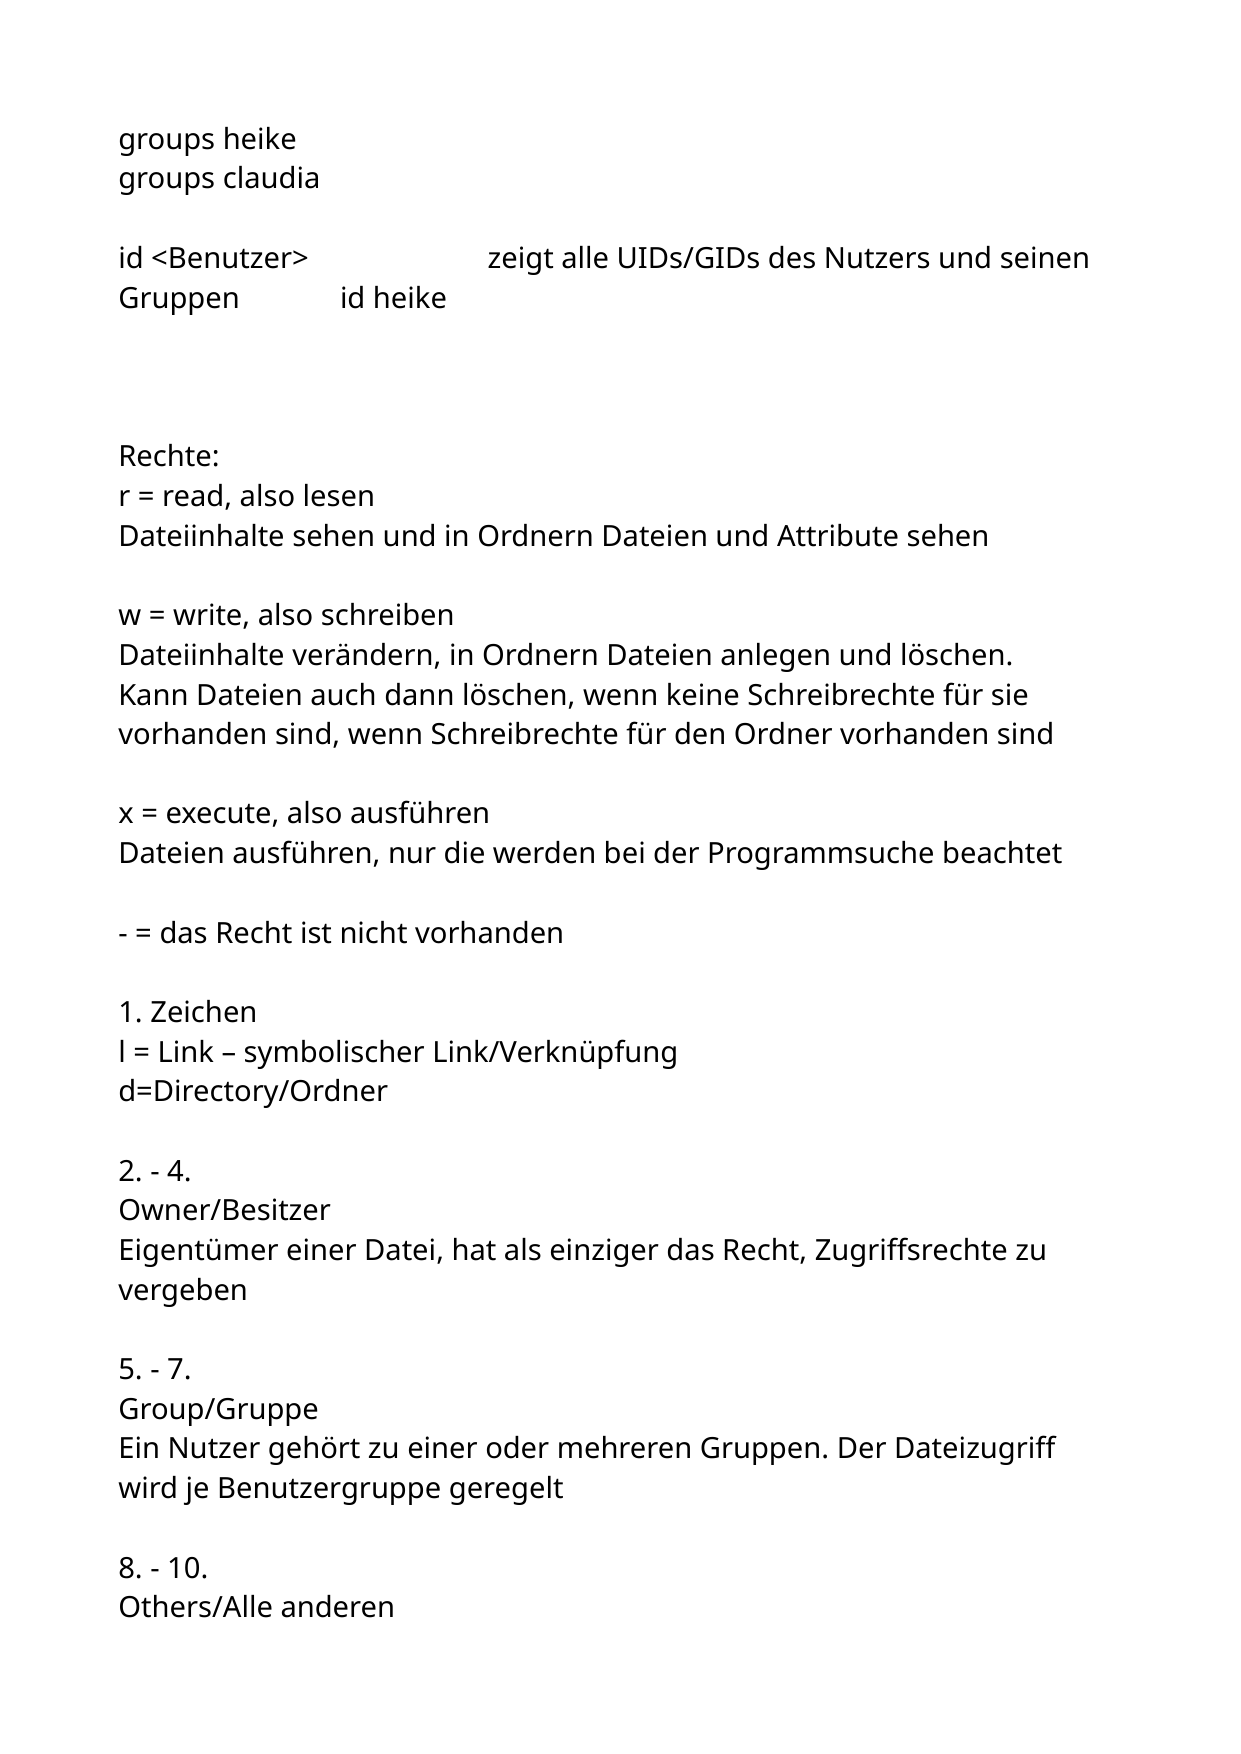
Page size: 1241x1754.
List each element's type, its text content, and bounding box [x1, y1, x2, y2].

text groups heike groups claudia id <Benutzer> zeigt alle UIDs/GIDs des Nutzers und seinen Gruppen id heike Rechte: r = read, also lesen Dateiinhalte sehen und in Ordnern Dateien und Attribute sehen w = write, also schreiben Dateiinhalte verändern, in Ordnern Dateien anlegen und löschen. Kann Dateien auch dann löschen, wenn keine Schreibrechte für sie vorhanden sind, wenn Schreibrechte für den Ordner vorhanden sind x = execute, also ausführen Dateien ausführen, nur die werden bei der Programmsuche beachtet - = das Recht ist nicht vorhanden 1. Zeichen l = Link – symbolischer Link/Verknüpfung d=Directory/Ordner 2. - 4. Owner/Besitzer Eigentümer einer Datei, hat als einziger das Recht, Zugriffsrechte zu vergeben 5. - 7. Group/Gruppe Ein Nutzer gehört zu einer oder mehreren Gruppen. Der Dateizugriff wird je Benutzergruppe geregelt 8. - 10. Others/Alle anderen [118, 118, 1122, 1626]
